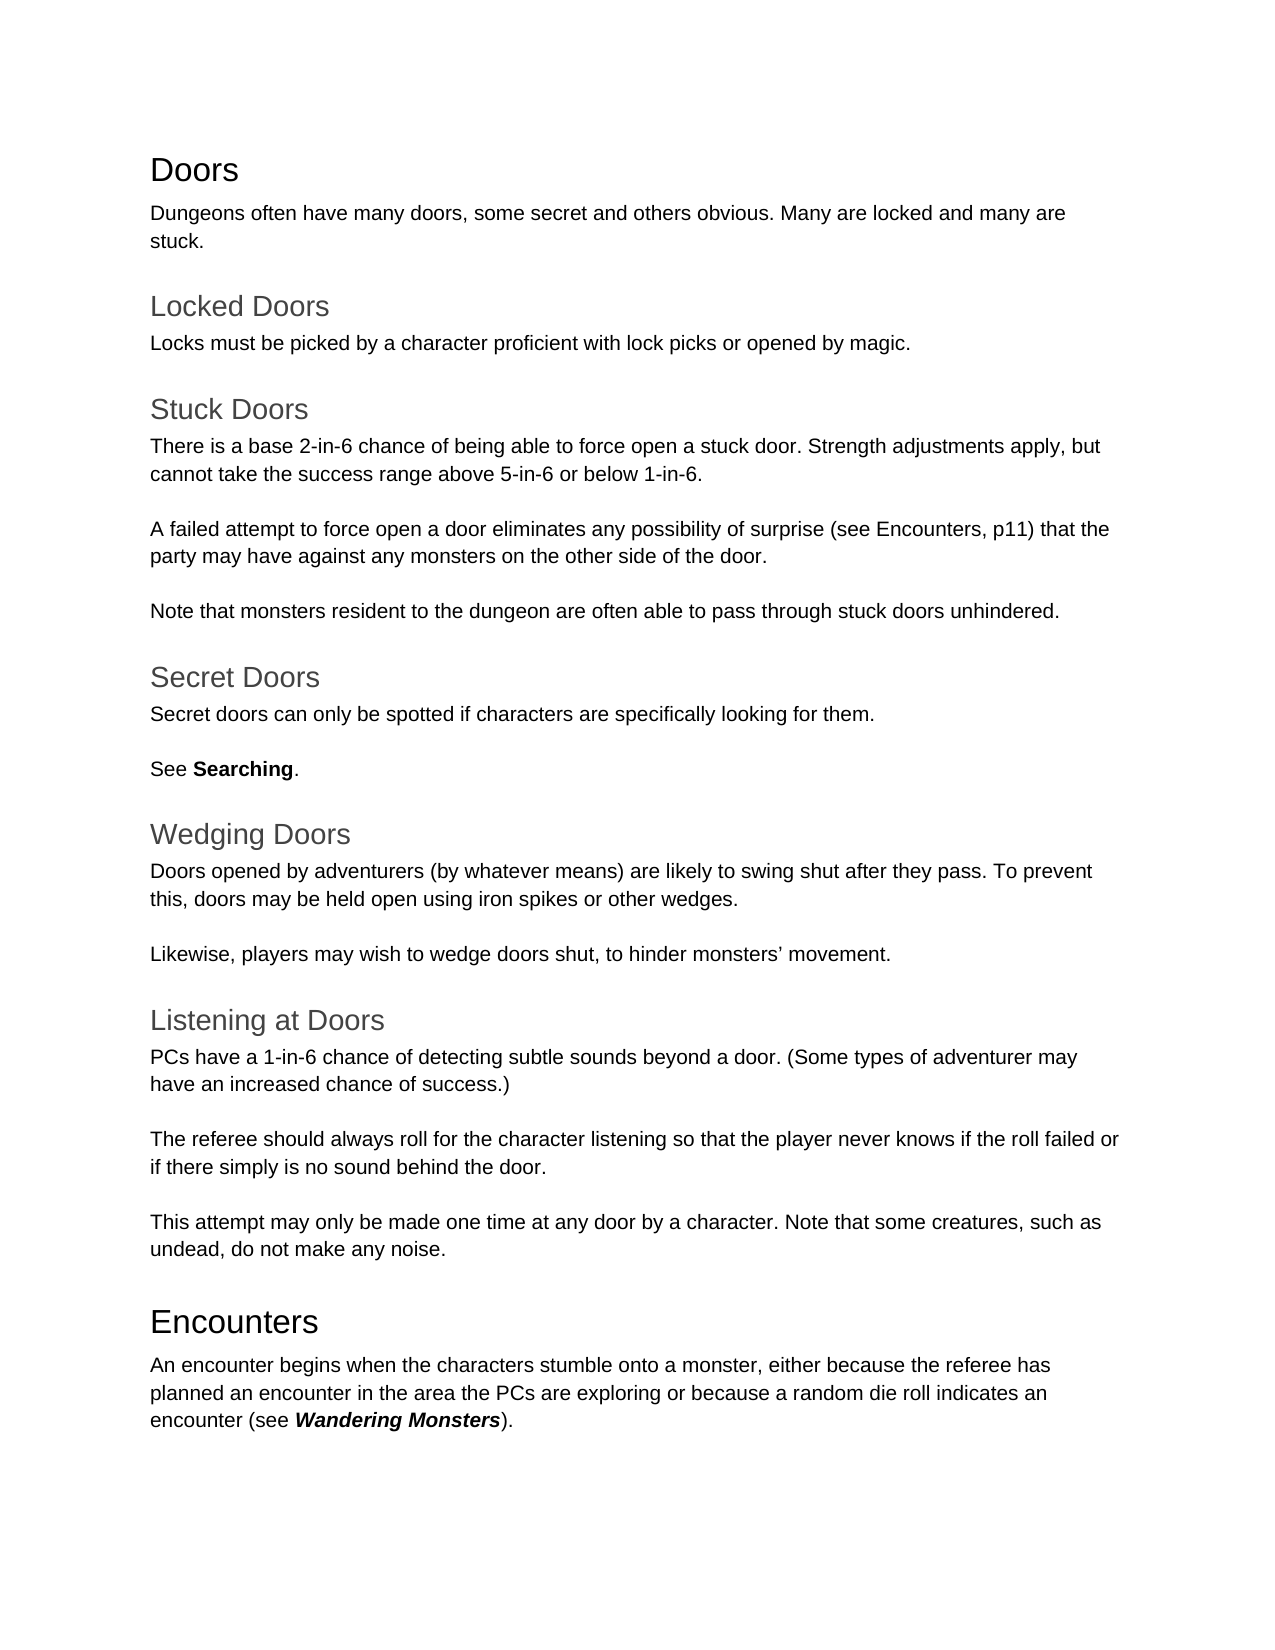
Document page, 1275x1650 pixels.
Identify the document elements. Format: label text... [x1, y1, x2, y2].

text Dungeons often have many doors, some secret and others obvious. Many are locked and many are stuck. [150, 201, 1125, 252]
subtitle Encounters [150, 1302, 1125, 1340]
text There is a base 2-in-6 chance of being able to force open a stuck door. Strength adjustments apply, but cannot take the success range above 5-in-6 or below 1-in-6. [150, 434, 1125, 485]
text Note that monsters resident to the dungeon are often able to pass through stuck doors unhindered. [150, 599, 1125, 623]
text Likewise, players may wish to wedge doors shut, to hinder monsters’ movement. [150, 942, 1125, 966]
text Secret doors can only be spotted if characters are specifically looking for them. [150, 702, 1125, 726]
text A failed attempt to force open a door eliminates any possibility of surprise (see Encounters, p11) that the party may have against any monsters on the other side of the door. [150, 516, 1125, 568]
subtitle Wedging Doors [150, 817, 1125, 851]
subtitle Listening at Doors [150, 1003, 1125, 1036]
text The referee should always roll for the character listening so that the player never knows if the roll failed or if there simply is no sound behind the door. [150, 1127, 1125, 1178]
subtitle Doors [150, 150, 1125, 188]
text PCs have a 1-in-6 chance of detecting subtle sounds beyond a door. (Some types of adventurer may have an increased chance of success.) [150, 1044, 1125, 1096]
subtitle Secret Doors [150, 660, 1125, 693]
text An encounter begins when the characters stumble onto a monster, either because the referee has planned an encounter in the area the PCs are exploring or because a random die roll indicates an encounter (see Wandering Monsters). [150, 1353, 1125, 1432]
subtitle Locked Doors [150, 289, 1125, 323]
text Locks must be picked by a character proficient with lock picks or opened by magic. [150, 331, 1125, 355]
text This attempt may only be made one time at any door by a character. Note that some creatures, such as undead, do not make any noise. [150, 1209, 1125, 1261]
text See Searching. [150, 757, 1125, 781]
subtitle Stuck Doors [150, 392, 1125, 426]
text Doors opened by adventurers (by whatever means) are likely to swing shut after they pass. To prevent this, doors may be held open using iron spikes or other wedges. [150, 859, 1125, 911]
